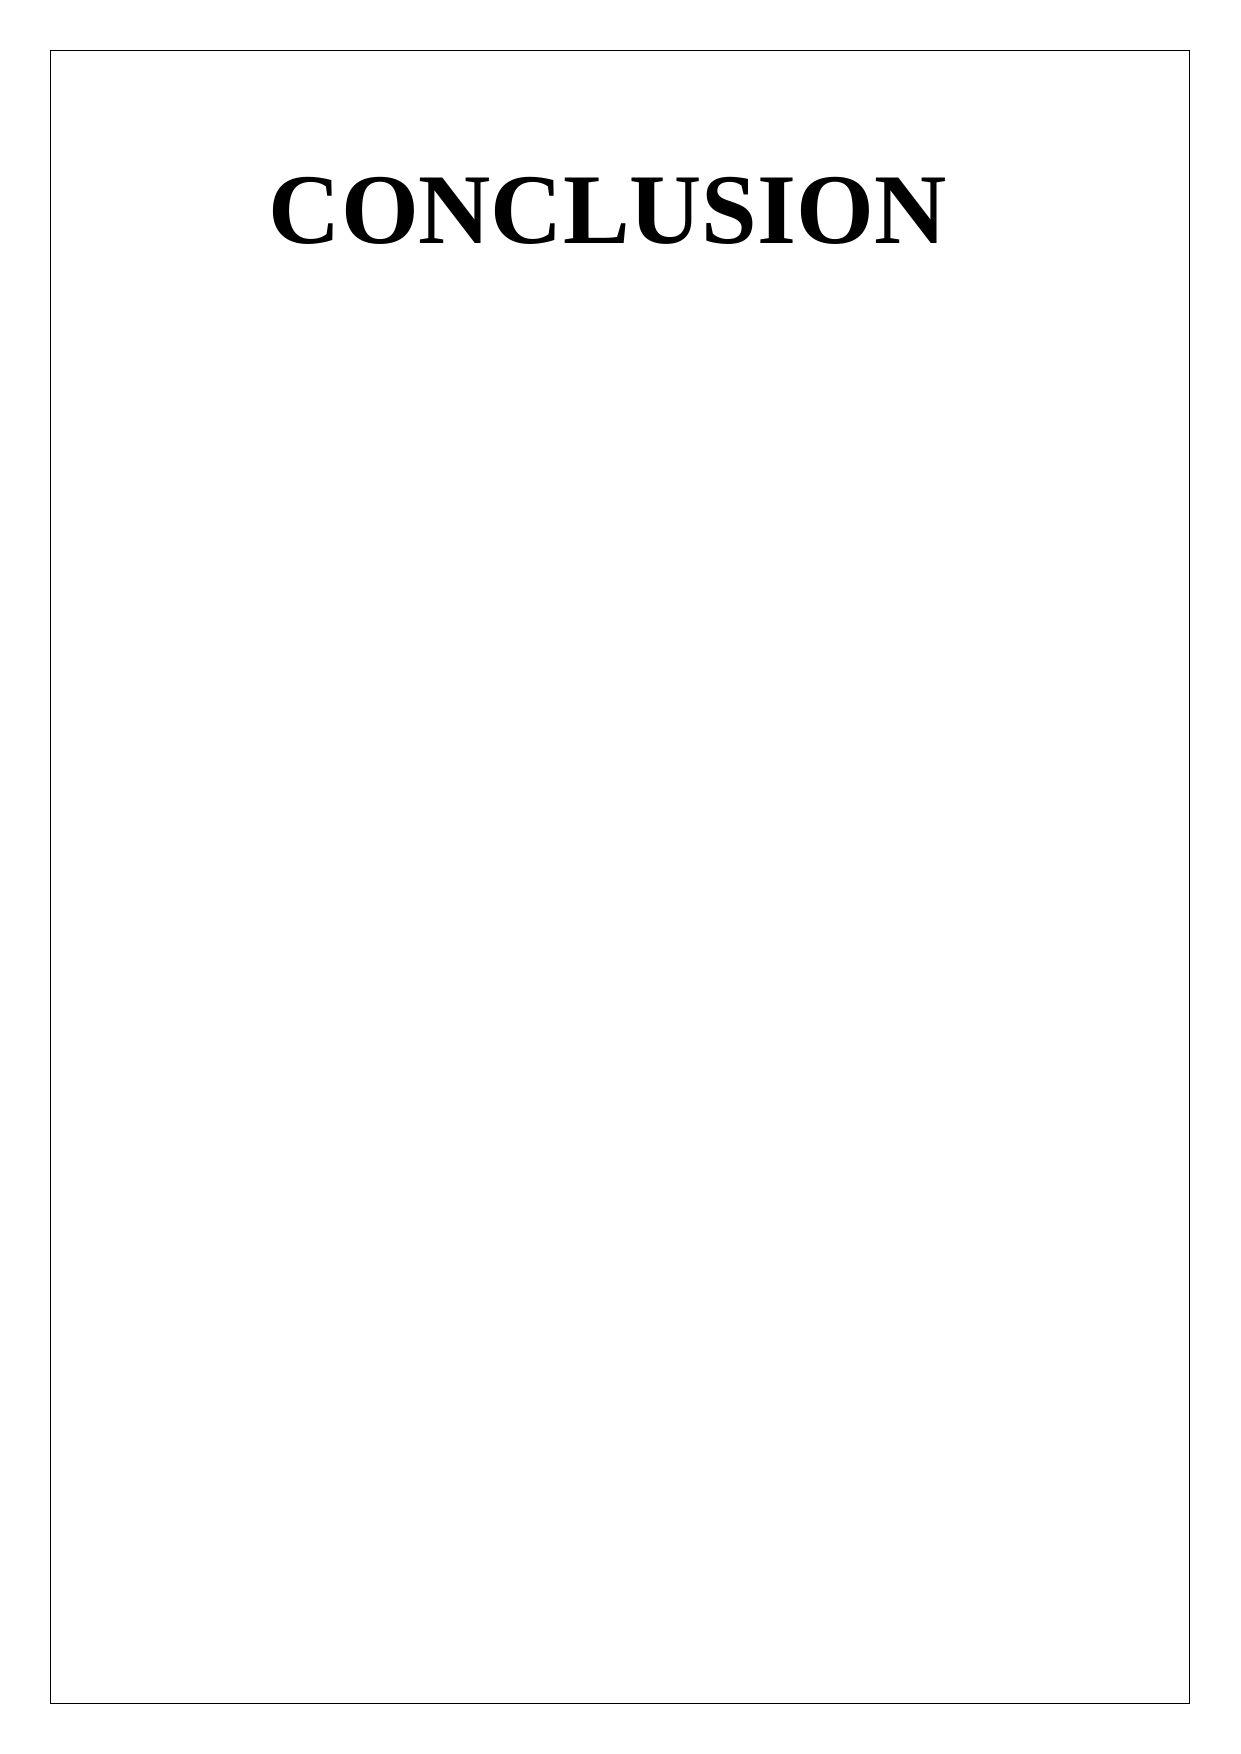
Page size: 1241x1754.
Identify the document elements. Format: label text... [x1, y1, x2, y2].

text CONCLUSION [150, 150, 1090, 265]
